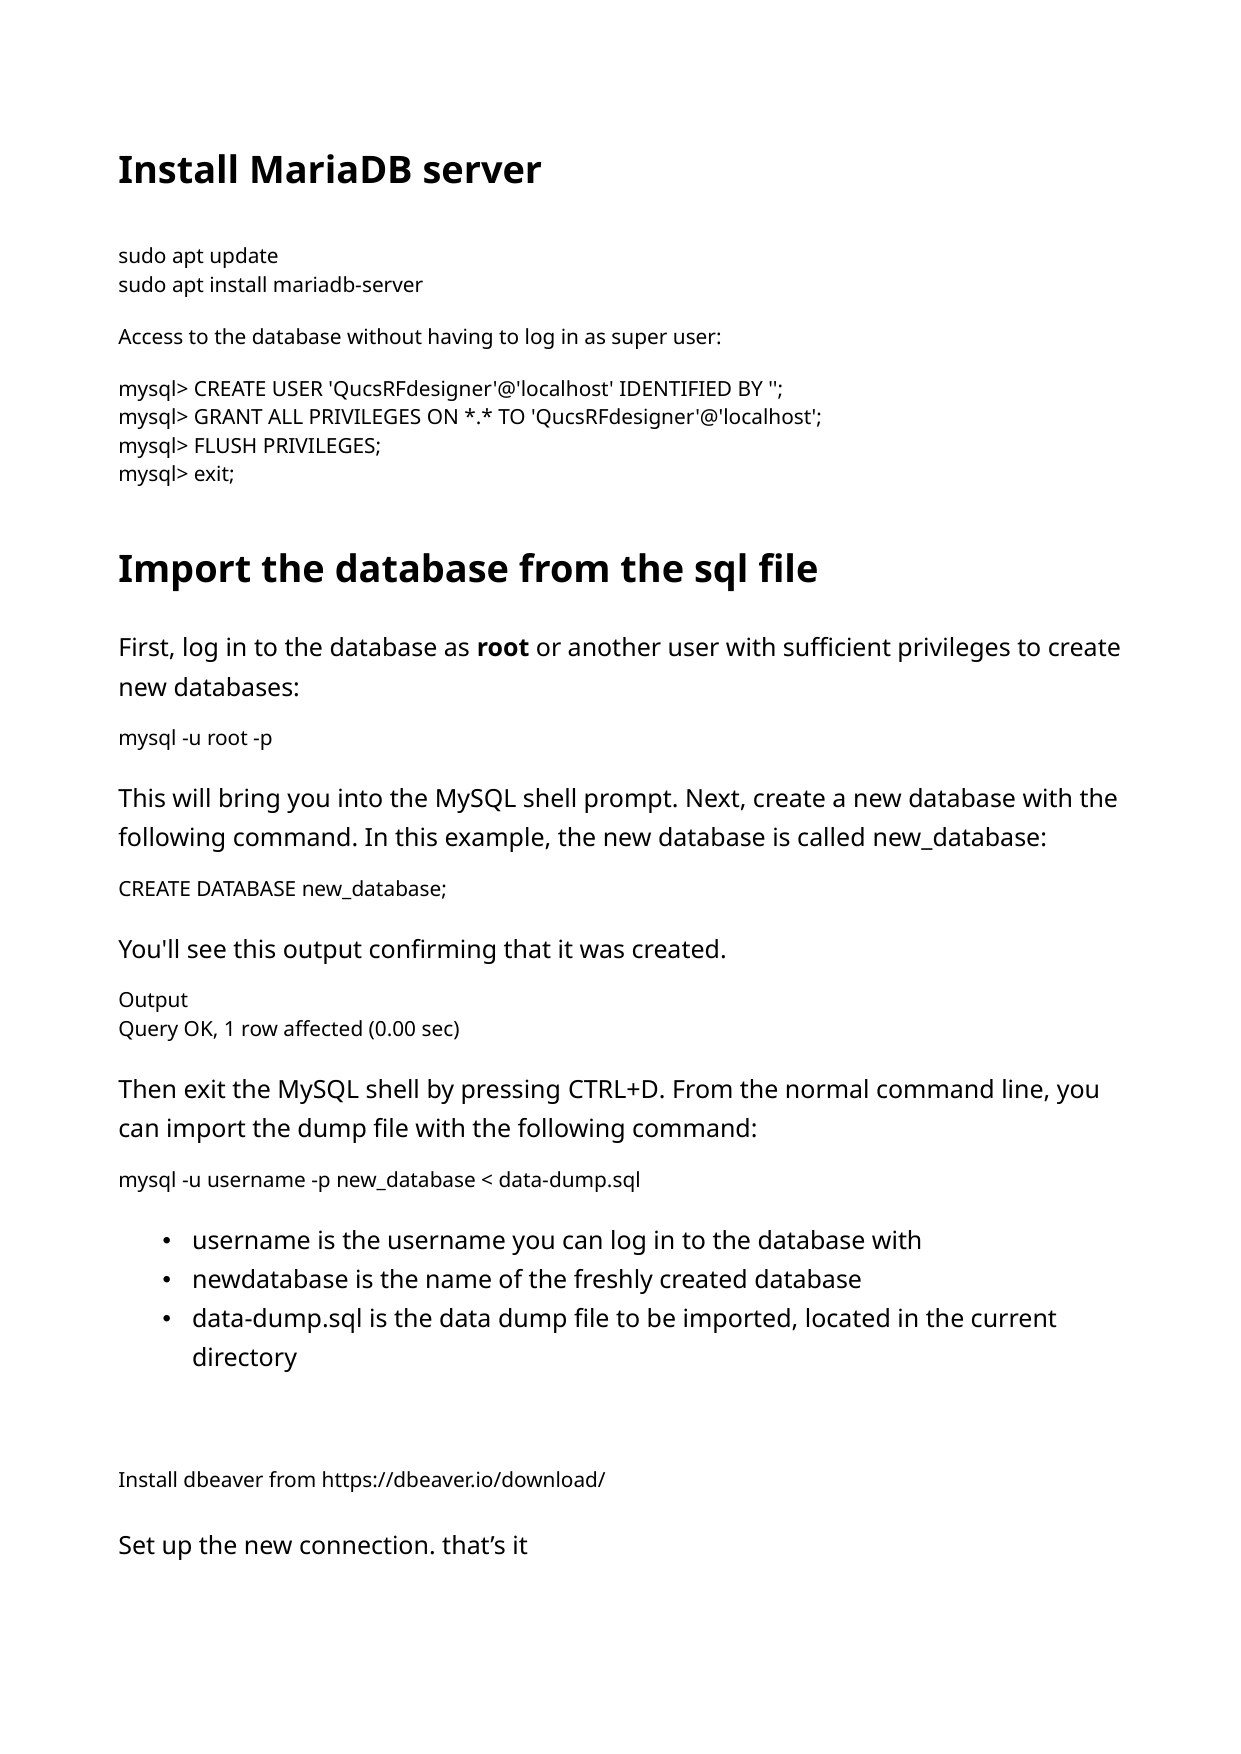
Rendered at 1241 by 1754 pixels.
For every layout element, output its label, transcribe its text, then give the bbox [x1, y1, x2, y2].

text mysql -u username -p new_database < data-dump.sql [118, 1165, 1122, 1193]
text mysql> GRANT ALL PRIVILEGES ON *.* TO 'QucsRFdesigner'@'localhost'; [118, 402, 1122, 431]
text You'll see this output confirming that it was created. [118, 932, 1122, 966]
text This will bring you into the MySQL shell prompt. Next, create a new database with the following command. In this example, the new database is called new_database: [118, 781, 1122, 854]
text mysql -u root -p [118, 723, 1122, 751]
text Then exit the MySQL shell by pressing CTRL+D. From the normal command line, you can import the dump file with the following command: [118, 1072, 1122, 1145]
text Query OK, 1 row affected (0.00 sec) [118, 1014, 1122, 1042]
text CREATE DATABASE new_database; [118, 874, 1122, 902]
list data-dump.sql is the data dump file to be imported, located in the current directory [162, 1301, 1122, 1374]
text mysql> FLUSH PRIVILEGES; [118, 431, 1122, 459]
text mysql> exit; [118, 459, 1122, 488]
text mysql> CREATE USER 'QucsRFdesigner'@'localhost' IDENTIFIED BY ''; [118, 374, 1122, 402]
text Access to the database without having to log in as super user: [118, 322, 1122, 350]
text sudo apt install mariadb-server [118, 270, 1122, 298]
text Install dbeaver from https://dbeaver.io/download/ [118, 1465, 1122, 1493]
text First, log in to the database as root or another user with sufficient privileges to create new databases: [118, 630, 1122, 703]
text Set up the new connection. that’s it [118, 1527, 1122, 1561]
text Output [118, 985, 1122, 1014]
subtitle Install MariaDB server [118, 143, 1122, 195]
list newdatabase is the name of the freshly created database [162, 1262, 1122, 1296]
subtitle Import the database from the sql file [118, 542, 1122, 594]
text sudo apt update [118, 241, 1122, 270]
list username is the username you can log in to the database with [162, 1223, 1122, 1257]
